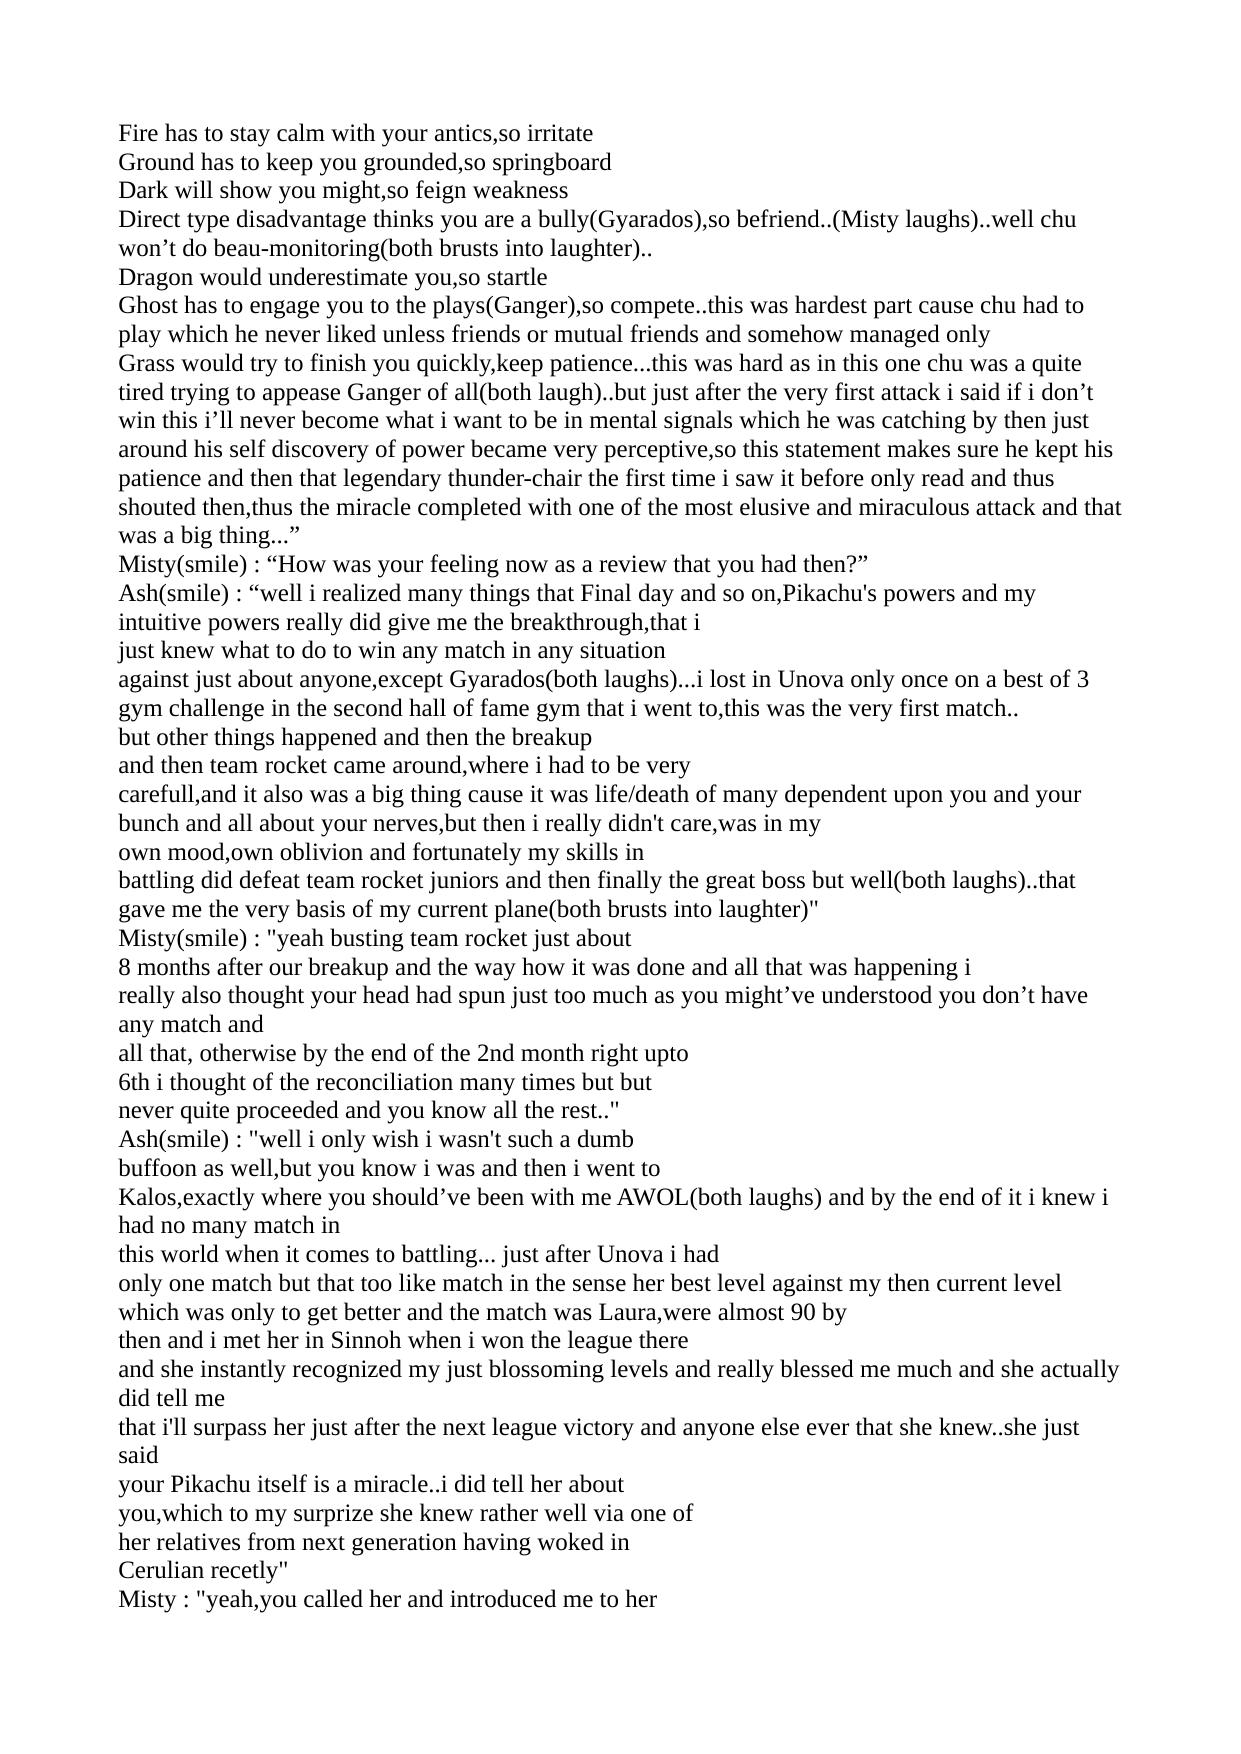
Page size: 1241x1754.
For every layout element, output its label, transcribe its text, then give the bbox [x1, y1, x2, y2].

text carefull,and it also was a big thing cause it was life/death of many dependent upon you and your bunch and all about your nerves,but then i really didn't care,was in my [118, 779, 1122, 837]
text you,which to my surprize she knew rather well via one of [118, 1498, 1122, 1527]
text then and i met her in Sinnoh when i won the league there [118, 1326, 1122, 1354]
text Misty(smile) : "yeah busting team rocket just about [118, 923, 1122, 952]
text Misty(smile) : “How was your feeling now as a review that you had then?” [118, 549, 1122, 578]
text Ash(smile) : “well i realized many things that Final day and so on,Pikachu's powers and my [118, 578, 1122, 607]
text all that, otherwise by the end of the 2nd month right upto [118, 1038, 1122, 1067]
text really also thought your head had spun just too much as you might’ve understood you don’t have any match and [118, 981, 1122, 1038]
text her relatives from next generation having woked in [118, 1527, 1122, 1556]
text Misty : "yeah,you called her and introduced me to her [118, 1584, 1122, 1613]
text Ground has to keep you grounded,so springboard [118, 147, 1122, 176]
text your Pikachu itself is a miracle..i did tell her about [118, 1469, 1122, 1498]
text 6th i thought of the reconciliation many times but but [118, 1067, 1122, 1096]
text just knew what to do to win any match in any situation [118, 636, 1122, 664]
text intuitive powers really did give me the breakthrough,that i [118, 607, 1122, 636]
text Ash(smile) : "well i only wish i wasn't such a dumb [118, 1124, 1122, 1153]
text battling did defeat team rocket juniors and then finally the great boss but well(both laughs)..that gave me the very basis of my current plane(both brusts into laughter)" [118, 866, 1122, 923]
text own mood,own oblivion and fortunately my skills in [118, 837, 1122, 866]
text Grass would try to finish you quickly,keep patience...this was hard as in this one chu was a quite tired trying to appease Ganger of all(both laugh)..but just after the very first attack i said if i don’t win this i’ll never become what i want to be in mental signals which he was catching by then just around his self discovery of power became very perceptive,so this statement makes sure he kept his patience and then that legendary thunder-chair the first time i saw it before only read and thus shouted then,thus the miracle completed with one of the most elusive and miraculous attack and that was a big thing...” [118, 348, 1122, 549]
text never quite proceeded and you know all the rest.." [118, 1096, 1122, 1124]
text Kalos,exactly where you should’ve been with me AWOL(both laughs) and by the end of it i knew i had no many match in [118, 1182, 1122, 1239]
text against just about anyone,except Gyarados(both laughs)...i lost in Unova only once on a best of 3 gym challenge in the second hall of fame gym that i went to,this was the very first match.. [118, 664, 1122, 722]
text this world when it comes to battling... just after Unova i had [118, 1239, 1122, 1268]
text that i'll surpass her just after the next league victory and anyone else ever that she knew..she just said [118, 1412, 1122, 1469]
text Dark will show you might,so feign weakness [118, 176, 1122, 204]
text Ghost has to engage you to the plays(Ganger),so compete..this was hardest part cause chu had to play which he never liked unless friends or mutual friends and somehow managed only [118, 291, 1122, 348]
text Direct type disadvantage thinks you are a bully(Gyarados),so befriend..(Misty laughs)..well chu won’t do beau-monitoring(both brusts into laughter).. [118, 204, 1122, 262]
text buffoon as well,but you know i was and then i went to [118, 1153, 1122, 1182]
text only one match but that too like match in the sense her best level against my then current level which was only to get better and the match was Laura,were almost 90 by [118, 1268, 1122, 1326]
text 8 months after our breakup and the way how it was done and all that was happening i [118, 952, 1122, 981]
text and then team rocket came around,where i had to be very [118, 751, 1122, 779]
text Dragon would underestimate you,so startle [118, 262, 1122, 291]
text and she instantly recognized my just blossoming levels and really blessed me much and she actually did tell me [118, 1354, 1122, 1412]
text Cerulian recetly" [118, 1556, 1122, 1584]
text but other things happened and then the breakup [118, 722, 1122, 751]
text Fire has to stay calm with your antics,so irritate [118, 118, 1122, 147]
